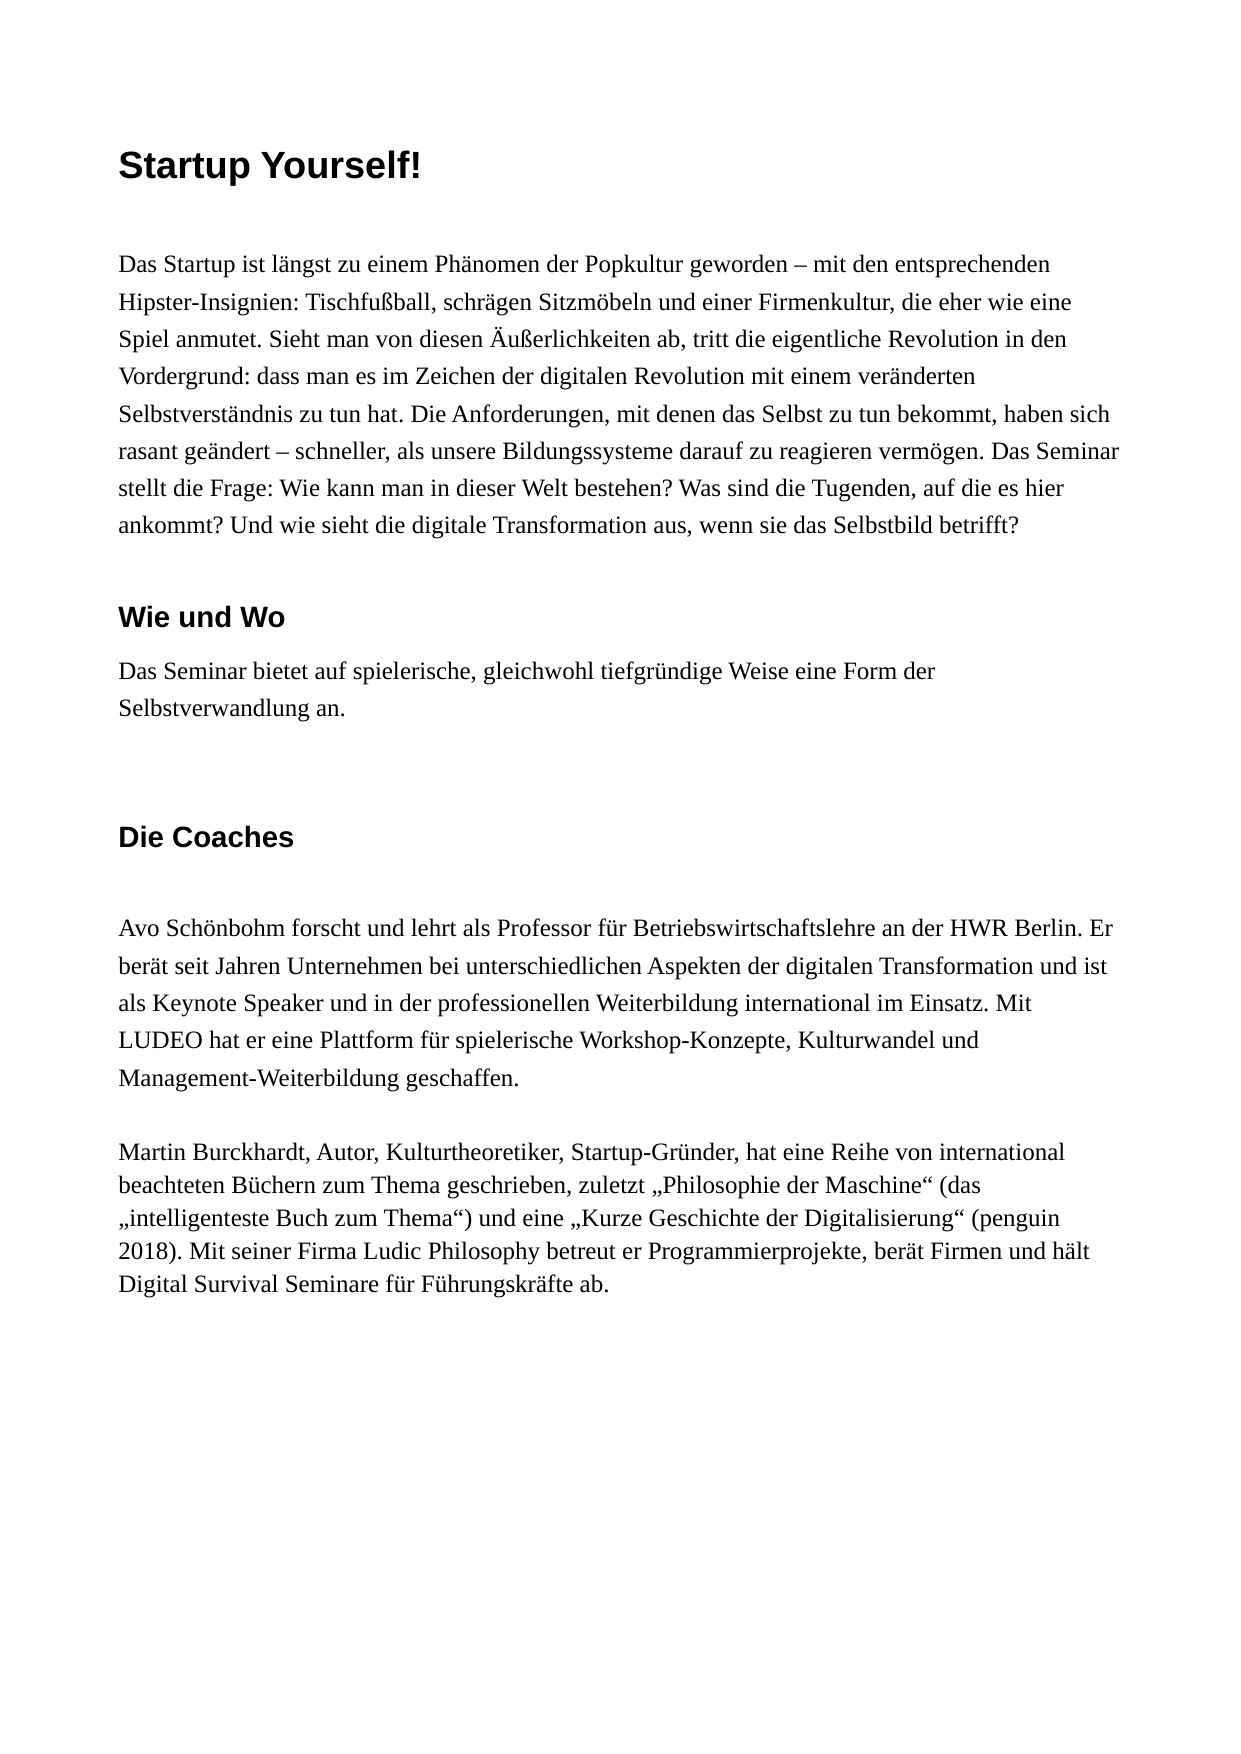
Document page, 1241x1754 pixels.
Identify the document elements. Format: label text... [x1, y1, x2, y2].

subtitle Die Coaches [118, 820, 1122, 854]
subtitle Startup Yourself! [118, 143, 1122, 187]
subtitle Wie und Wo [118, 600, 1122, 633]
text Das Startup ist längst zu einem Phänomen der Popkultur geworden – mit den entsprechenden Hipster-Insignien: Tischfußball, schrägen Sitzmöbeln und einer Firmenkultur, die eher wie eine Spiel anmutet. Sieht man von diesen Äußerlichkeiten ab, tritt die eigentliche Revolution in den Vordergrund: dass man es im Zeichen der digitalen Revolution mit einem veränderten Selbstverständnis zu tun hat. Die Anforderungen, mit denen das Selbst zu tun bekommt, haben sich rasant geändert – schneller, als unsere Bildungssysteme darauf zu reagieren vermögen. Das Seminar stellt die Frage: Wie kann man in dieser Welt bestehen? Was sind die Tugenden, auf die es hier ankommt? Und wie sieht die digitale Transformation aus, wenn sie das Selbstbild betrifft? [118, 249, 1122, 539]
text Martin Burckhardt, Autor, Kulturtheoretiker, Startup-Gründer, hat eine Reihe von international beachteten Büchern zum Thema geschrieben, zuletzt „Philosophie der Maschine“ (das „intelligenteste Buch zum Thema“) und eine „Kurze Geschichte der Digitalisierung“ (penguin 2018). Mit seiner Firma Ludic Philosophy betreut er Programmierprojekte, berät Firmen und hält Digital Survival Seminare für Führungskräfte ab. [118, 1137, 1122, 1298]
text Das Seminar bietet auf spielerische, gleichwohl tiefgründige Weise eine Form der Selbstverwandlung an. [118, 656, 1122, 722]
text Avo Schönbohm forscht und lehrt als Professor für Betriebswirtschaftslehre an der HWR Berlin. Er berät seit Jahren Unternehmen bei unterschiedlichen Aspekten der digitalen Transformation und ist als Keynote Speaker und in der professionellen Weiterbildung international im Einsatz. Mit LUDEO hat er eine Plattform für spielerische Workshop-Konzepte, Kulturwandel und Management-Weiterbildung geschaffen. [118, 913, 1122, 1091]
